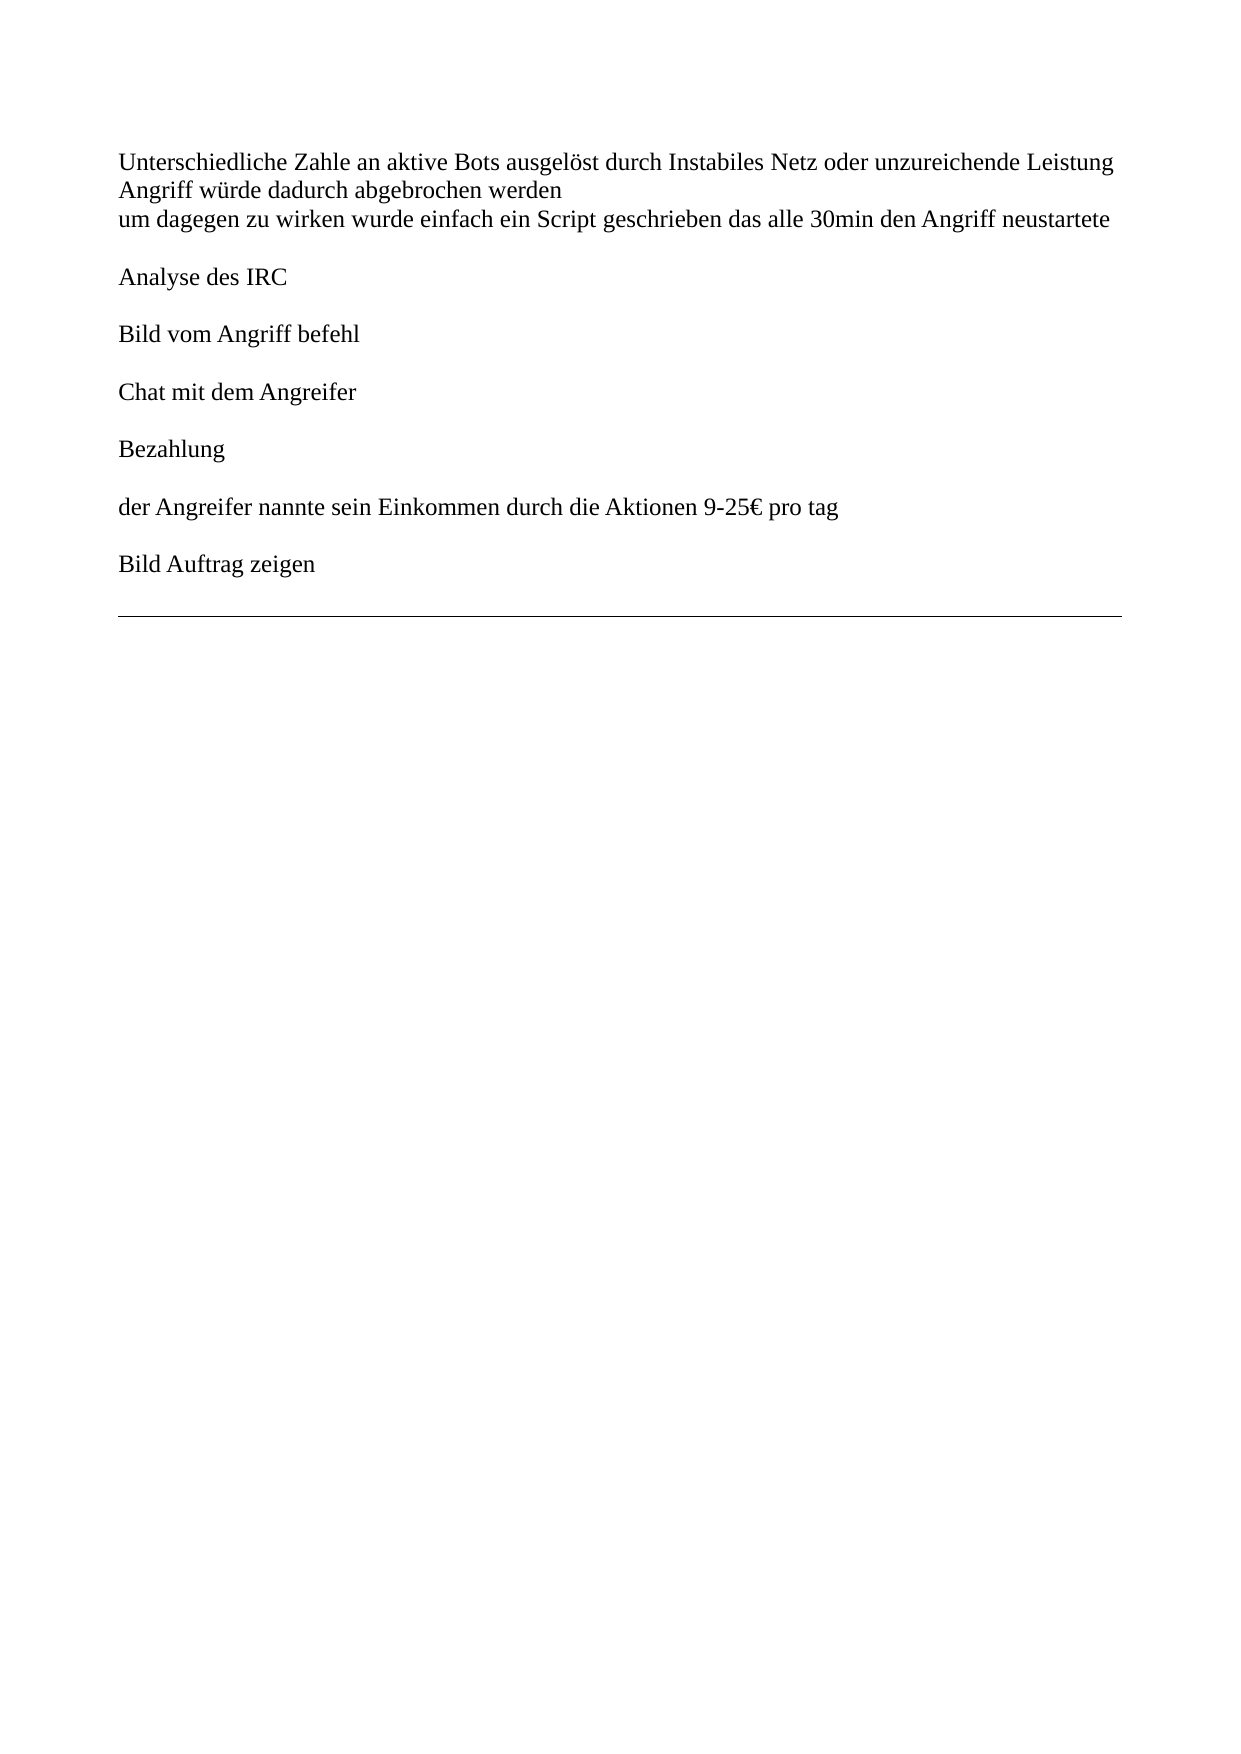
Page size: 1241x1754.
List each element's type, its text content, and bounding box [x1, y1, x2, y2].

text Angriff würde dadurch abgebrochen werden um dagegen zu wirken wurde einfach ein Script geschrieben das alle 30min den Angriff neustartete Analyse des IRC Bild vom Angriff befehl Chat mit dem Angreifer Bezahlung der Angreifer nannte sein Einkommen durch die Aktionen 9-25€ pro tag Bild Auftrag zeigen [118, 176, 1122, 578]
text Unterschiedliche Zahle an aktive Bots ausgelöst durch Instabiles Netz oder unzureichende Leistung [118, 118, 1122, 176]
